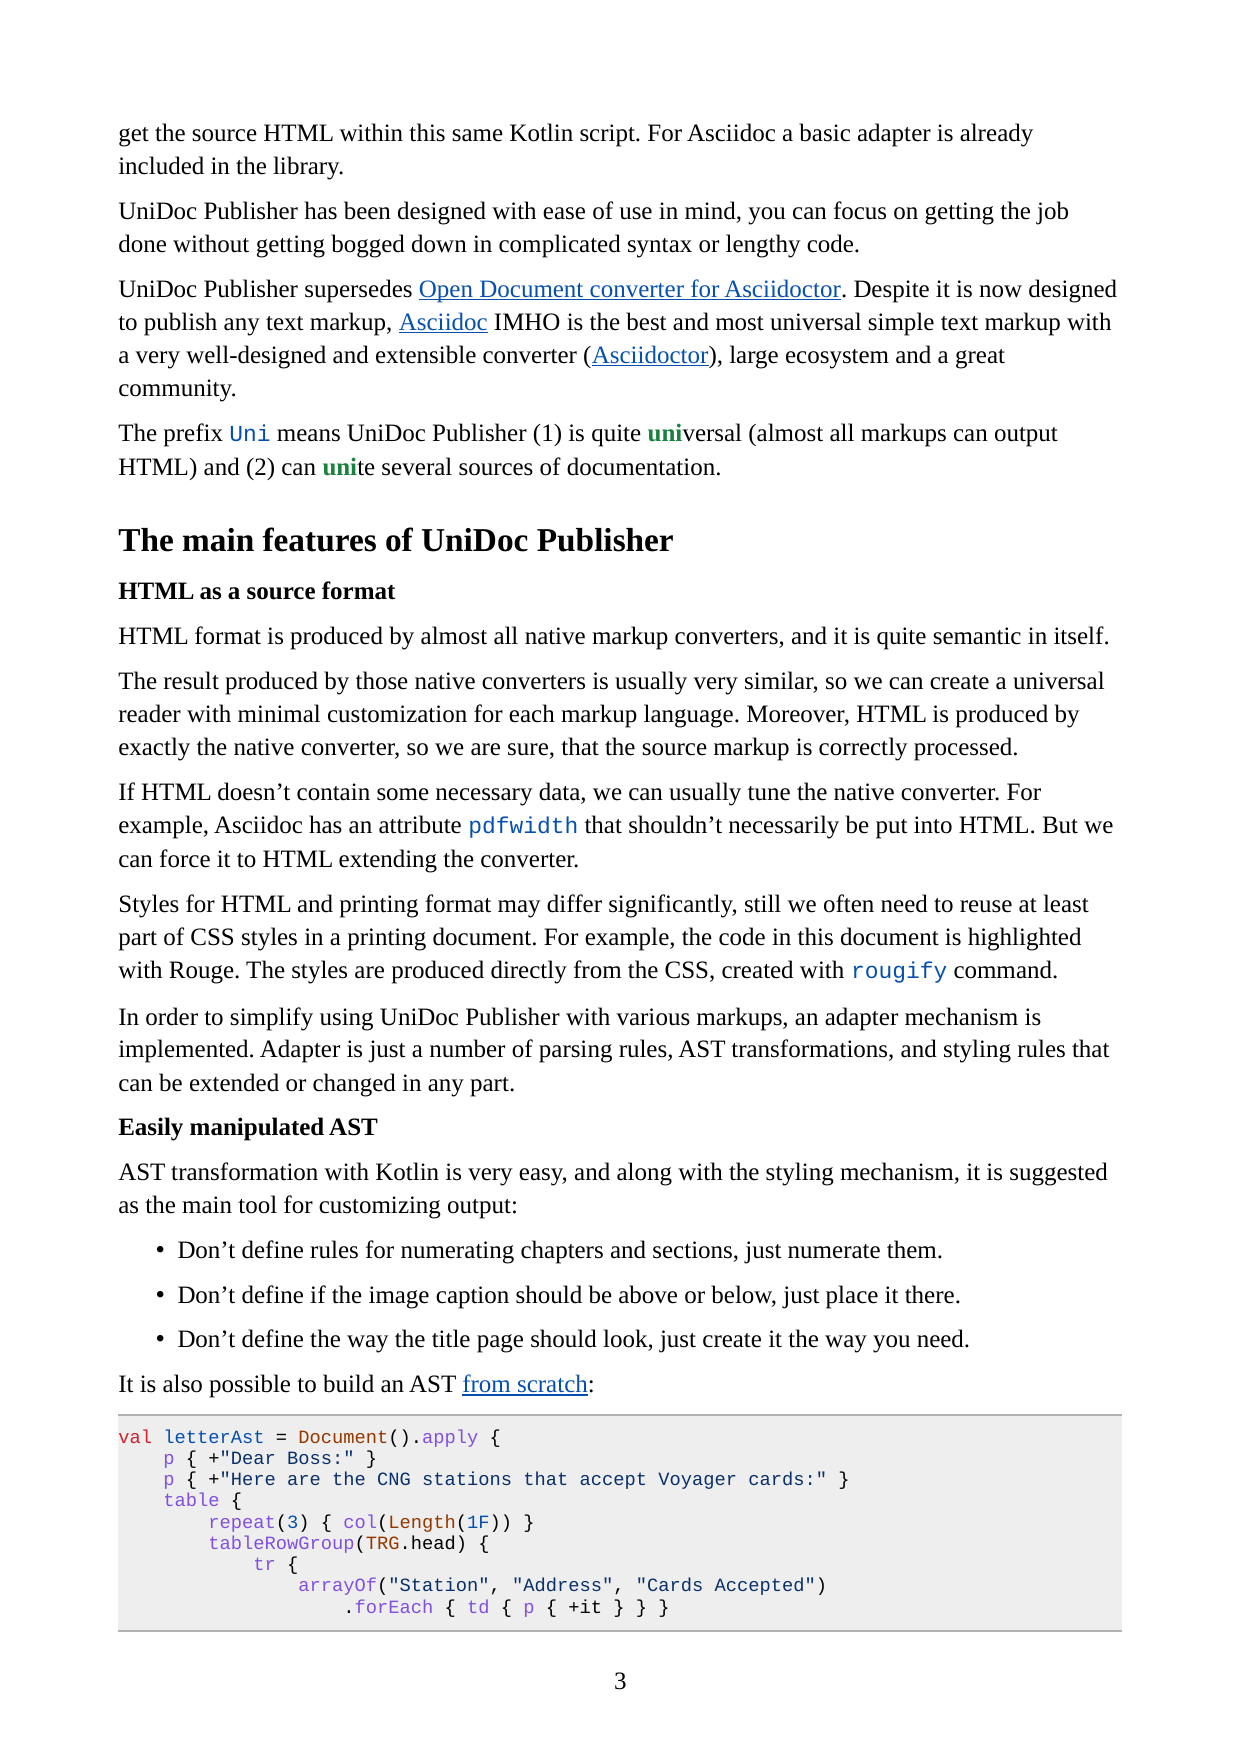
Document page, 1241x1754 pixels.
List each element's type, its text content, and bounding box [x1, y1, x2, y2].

text val letterAst = Document().apply { p { +"Dear Boss:" } p { +"Here are the CNG stations that accept Voyager cards:" } table { repeat(3) { col(Length(1F)) } tableRowGroup(TRG.head) { tr { arrayOf("Station", "Address", "Cards Accepted") .forEach { td { p { +it } } } [118, 1416, 1122, 1630]
text UniDoc Publisher supersedes Open Document converter for Asciidoctor. Despite it is now designed to publish any text markup, Asciidoc IMHO is the best and most universal simple text markup with a very well-designed and extensible converter (Asciidoctor), large ecosystem and a great community. [118, 274, 1122, 402]
text If HTML doesn’t contain some necessary data, we can usually tune the native converter. For example, Asciidoc has an attribute pdfwidth that shouldn’t necessarily be put into HTML. But we can force it to HTML extending the converter. [118, 777, 1122, 873]
text get the source HTML within this same Kotlin script. For Asciidoc a basic adapter is already included in the library. [118, 118, 1122, 180]
text The result produced by those native converters is usually very similar, so we can create a universal reader with minimal customization for each markup language. Moreover, HTML is produced by exactly the native converter, so we are sure, that the source markup is correctly processed. [118, 666, 1122, 761]
text Styles for HTML and printing format may differ significantly, still we often need to reuse at least part of CSS styles in a printing document. For example, the code in this document is highlighted with Rouge. The styles are produced directly from the CSS, created with rougify command. [118, 889, 1122, 985]
text In order to simplify using UniDoc Publisher with various markups, an adapter mechanism is implemented. Adapter is just a number of parsing rules, AST transformations, and styling rules that can be extended or changed in any part. [118, 1002, 1122, 1096]
list Don’t define the way the title page should look, just create it the way you need. [177, 1324, 1122, 1353]
text The prefix Uni means UniDoc Publisher (1) is quite universal (almost all markups can output HTML) and (2) can unite several sources of documentation. [118, 418, 1122, 481]
text It is also possible to build an AST from scratch: [118, 1369, 1122, 1398]
text UniDoc Publisher has been designed with ease of use in mind, you can focus on getting the job done without getting bogged down in complicated syntax or lengthy code. [118, 196, 1122, 258]
subtitle The main features of UniDoc Publisher [118, 521, 1122, 559]
list Don’t define if the image caption should be above or below, just place it there. [177, 1280, 1122, 1308]
list Don’t define rules for numerating chapters and sections, just numerate them. [177, 1235, 1122, 1264]
text AST transformation with Kotlin is very easy, and along with the styling mechanism, it is suggested as the main tool for customizing output: [118, 1157, 1122, 1219]
subtitle Easily manipulated AST [118, 1112, 1122, 1141]
subtitle HTML as a source format [118, 576, 1122, 605]
text HTML format is produced by almost all native markup converters, and it is quite semantic in itself. [118, 621, 1122, 650]
